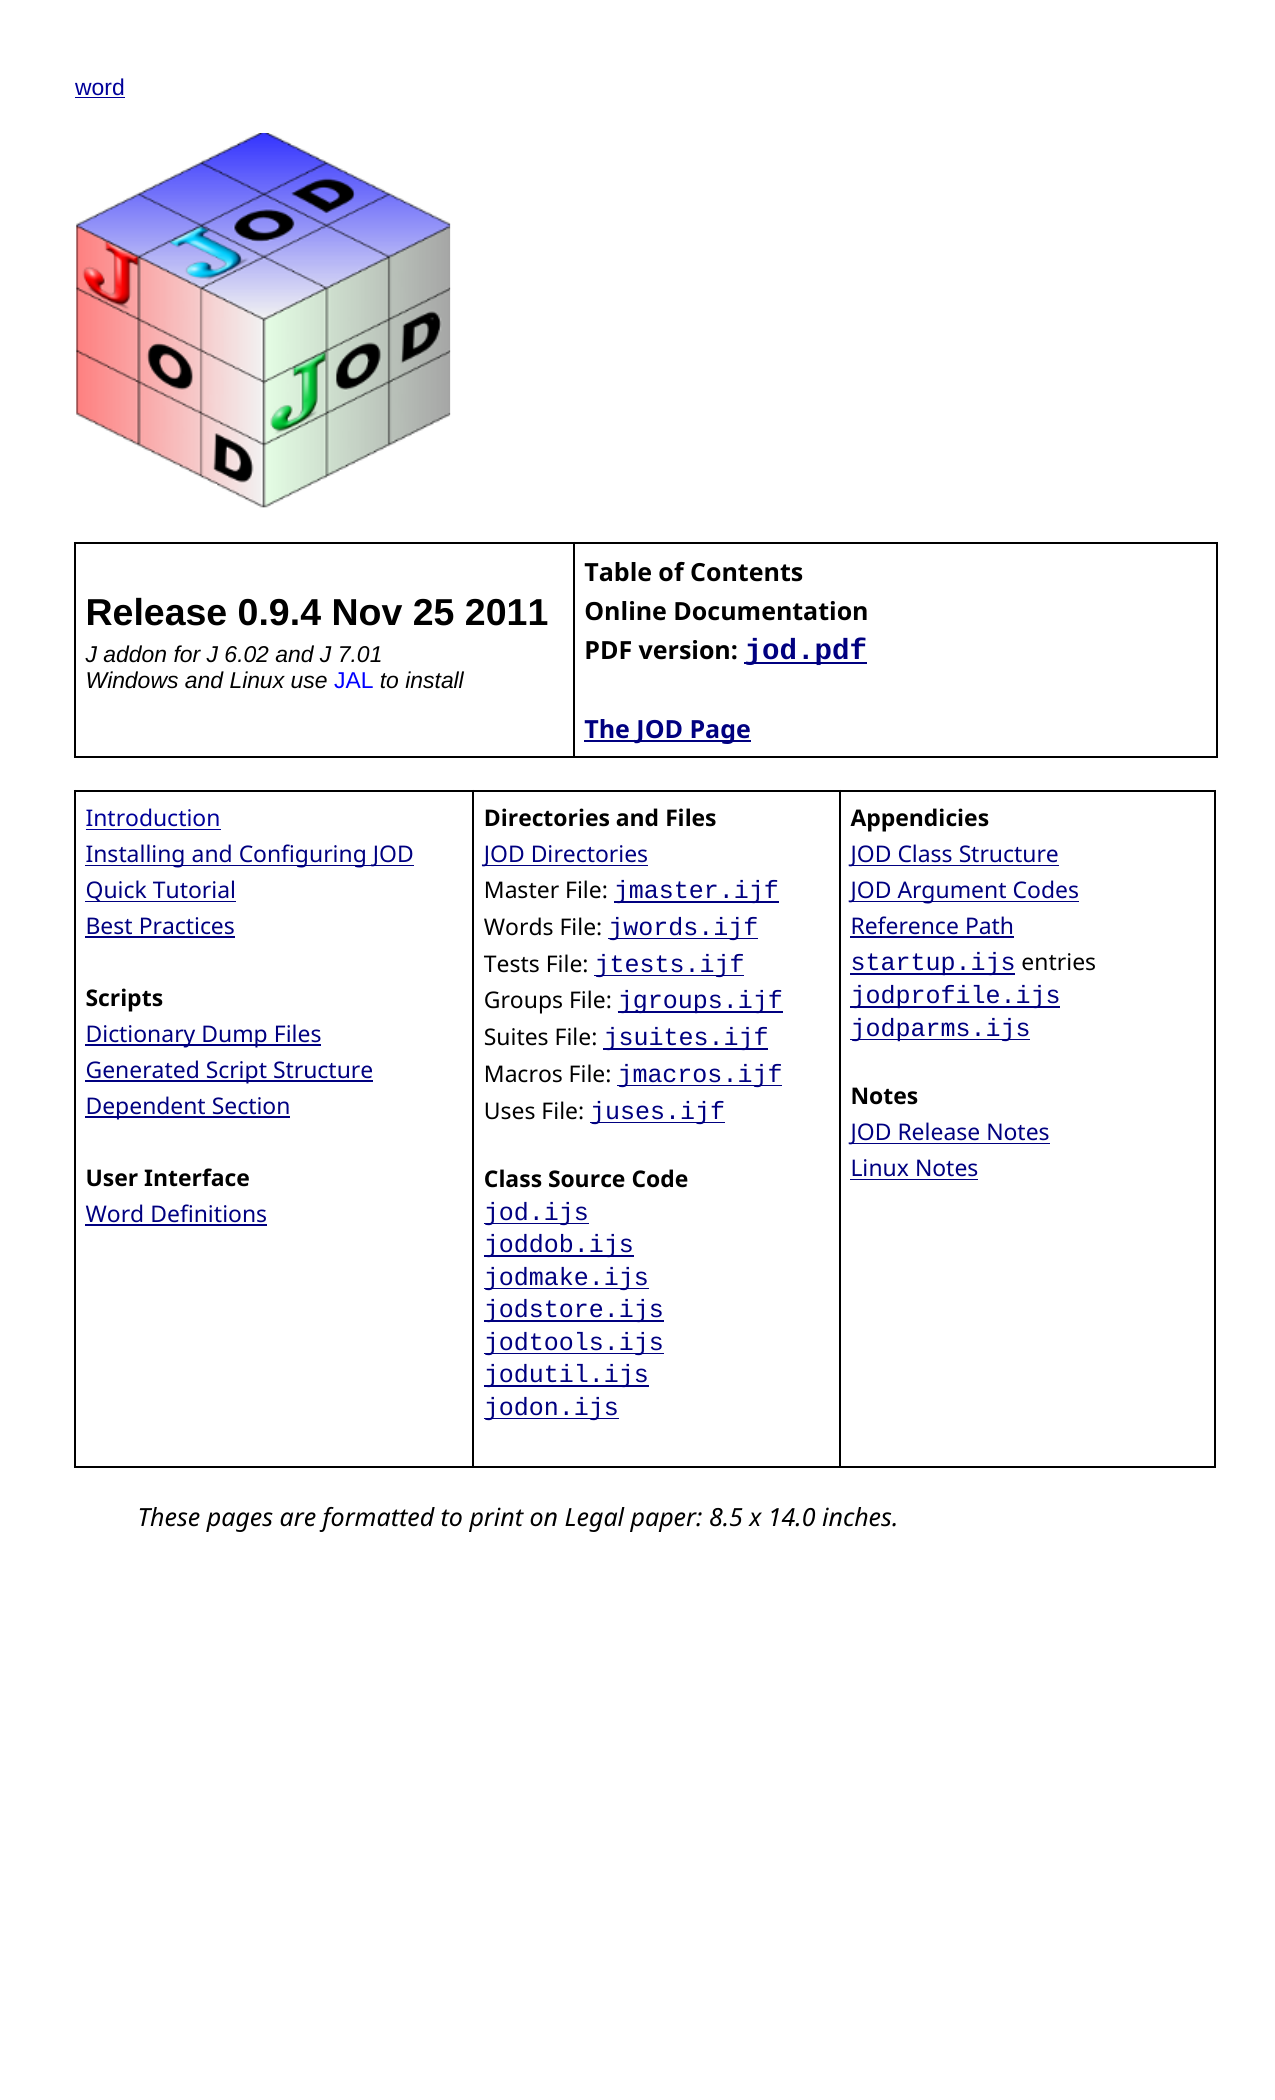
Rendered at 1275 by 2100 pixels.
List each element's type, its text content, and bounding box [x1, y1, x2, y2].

table_header Table of Contents Online Documentation PDF version: jod.pdf The JOD Page [575, 544, 1216, 756]
table_header Introduction Installing and Configuring JOD Quick Tutorial Best Practices Scripts Dictionary Dump Files Generated Script Structure Dependent Section User Interface Word Definitions [76, 792, 472, 1466]
table_header Release 0.9.4 Nov 25 2011 J addon for J 6.02 and J 7.01 Windows and Linux use JAL to install [76, 544, 573, 756]
text word [75, 75, 1275, 101]
text These pages are formatted to print on Legal paper: 8.5 x 14.0 inches. [137, 1499, 1200, 1533]
table_header Appendicies JOD Class Structure JOD Argument Codes Reference Path startup.ijs entries jodprofile.ijs jodparms.ijs Notes JOD Release Notes Linux Notes [841, 792, 1214, 1466]
table_header Directories and Files JOD Directories Master File: jmaster.ijf Words File: jwords.ijf Tests File: jtests.ijf Groups File: jgroups.ijf Suites File: jsuites.ijf Macros File: jmacros.ijf Uses File: juses.ijf Class Source Code jod.ijs joddob.ijs jodmake.ijs jodstore.ijs jodtools.ijs jodutil.ijs jodon.ijs [474, 792, 839, 1466]
picture [75, 133, 451, 509]
